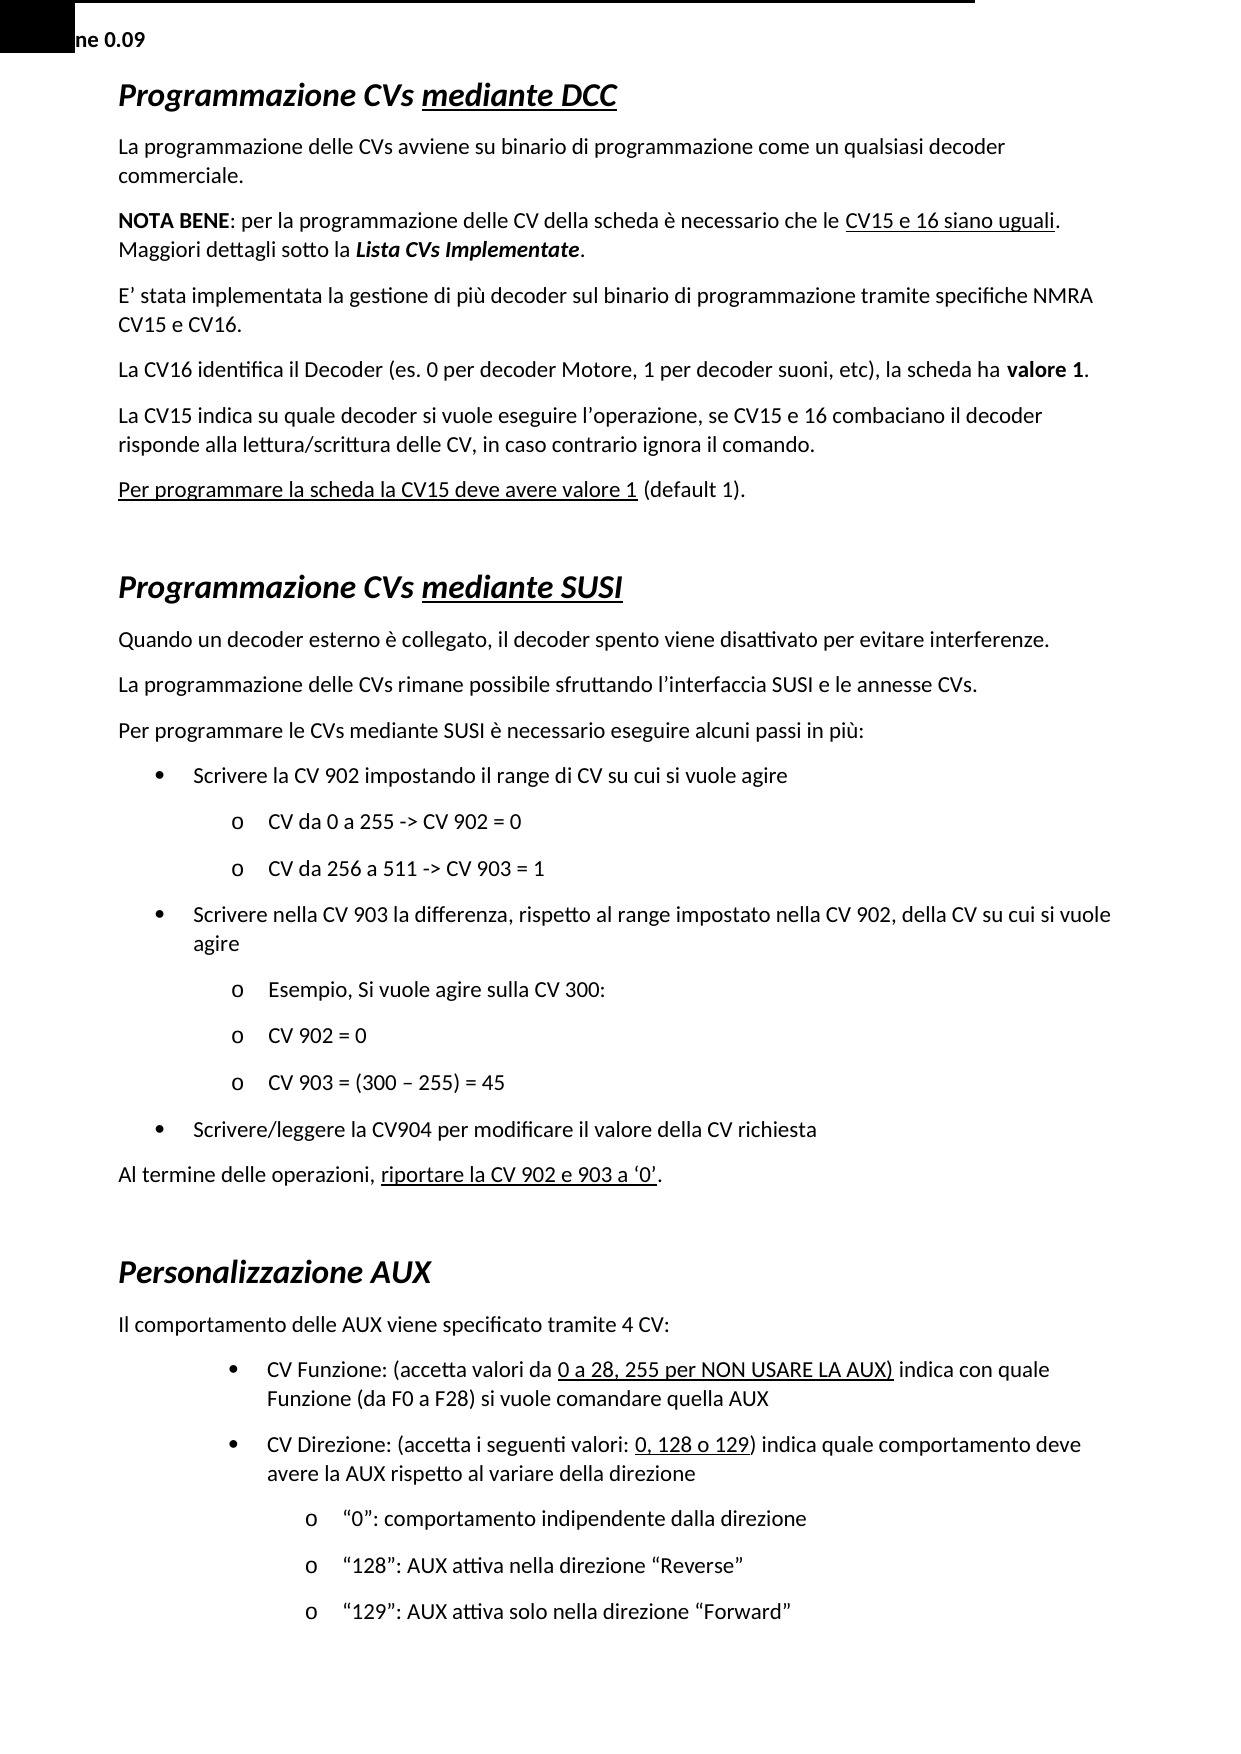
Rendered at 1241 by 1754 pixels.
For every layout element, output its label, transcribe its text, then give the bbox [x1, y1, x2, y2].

list “129”: AUX attiva solo nella direzione “Forward” [304, 1597, 1122, 1627]
list Scrivere/leggere la CV904 per modificare il valore della CV richiesta [156, 1115, 1122, 1143]
list “128”: AUX attiva nella direzione “Reverse” [304, 1551, 1122, 1580]
list CV da 256 a 511 -> CV 903 = 1 [231, 854, 1122, 883]
text E’ stata implementata la gestione di più decoder sul binario di programmazione tramite specifiche NMRA CV15 e CV16. [118, 281, 1122, 338]
text Il comportamento delle AUX viene specificato tramite 4 CV: [118, 1310, 1122, 1338]
text NOTA BENE: per la programmazione delle CV della scheda è necessario che le CV15 e 16 siano uguali. Maggiori dettagli sotto la Lista CVs Implementate. [118, 207, 1122, 264]
text La programmazione delle CVs avviene su binario di programmazione come un qualsiasi decoder commerciale. [118, 132, 1122, 189]
subtitle Personalizzazione AUX [118, 1251, 1122, 1292]
list Scrivere nella CV 903 la differenza, rispetto al range impostato nella CV 902, della CV su cui si vuole agire [156, 900, 1122, 957]
list CV Funzione: (accetta valori da 0 a 28, 255 per NON USARE LA AUX) indica con quale Funzione (da F0 a F28) si vuole comandare quella AUX [229, 1355, 1122, 1412]
subtitle Programmazione CVs mediante DCC [118, 74, 1122, 114]
list CV da 0 a 255 -> CV 902 = 0 [231, 807, 1122, 836]
text Per programmare le CVs mediante SUSI è necessario eseguire alcuni passi in più: [118, 716, 1122, 744]
text Al termine delle operazioni, riportare la CV 902 e 903 a ‘0’. [118, 1160, 1122, 1188]
text La programmazione delle CVs rimane possibile sfruttando l’interfaccia SUSI e le annesse CVs. [118, 671, 1122, 698]
list Scrivere la CV 902 impostando il range di CV su cui si vuole agire [156, 762, 1122, 789]
subtitle Programmazione CVs mediante SUSI [118, 566, 1122, 607]
list “0”: comportamento indipendente dalla direzione [304, 1504, 1122, 1533]
text La CV15 indica su quale decoder si vuole eseguire l’operazione, se CV15 e 16 combaciano il decoder risponde alla lettura/scrittura delle CV, in caso contrario ignora il comando. [118, 401, 1122, 458]
list CV 903 = (300 – 255) = 45 [231, 1068, 1122, 1097]
text La CV16 identifica il Decoder (es. 0 per decoder Motore, 1 per decoder suoni, etc), la scheda ha valore 1. [118, 356, 1122, 383]
text Quando un decoder esterno è collegato, il decoder spento viene disattivato per evitare interferenze. [118, 625, 1122, 653]
list Esempio, Si vuole agire sulla CV 300: [231, 975, 1122, 1004]
list CV 902 = 0 [231, 1021, 1122, 1051]
text Per programmare la scheda la CV15 deve avere valore 1 (default 1). [118, 475, 1122, 503]
list CV Direzione: (accetta i seguenti valori: 0, 128 o 129) indica quale comportamento deve avere la AUX rispetto al variare della direzione [229, 1430, 1122, 1487]
